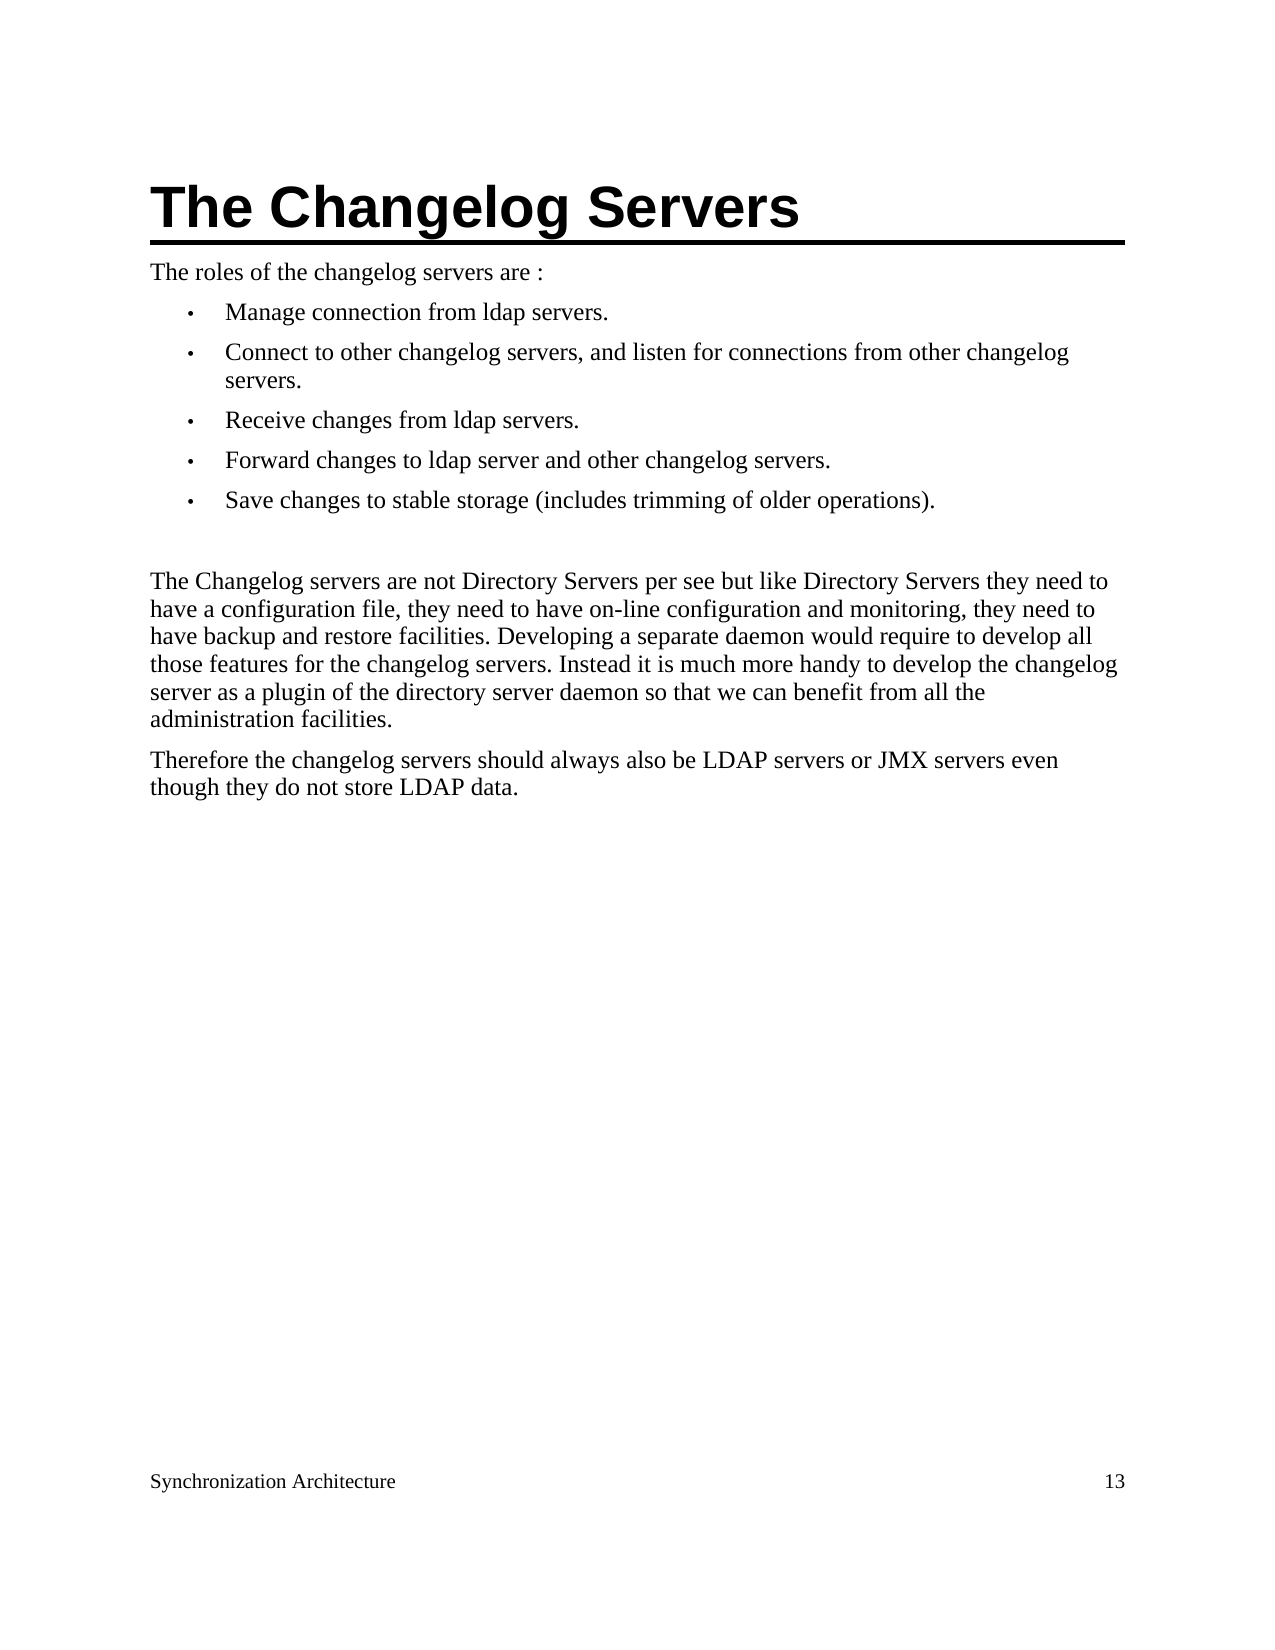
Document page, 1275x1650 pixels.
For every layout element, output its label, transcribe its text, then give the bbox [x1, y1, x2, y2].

list Forward changes to ldap server and other changelog servers. [187, 446, 1125, 474]
text Therefore the changelog servers should always also be LDAP servers or JMX servers even though they do not store LDAP data. [150, 746, 1125, 801]
subtitle The Changelog Servers [150, 175, 1125, 240]
list Connect to other changelog servers, and listen for connections from other changelog servers. [187, 338, 1125, 394]
list Save changes to stable storage (includes trimming of older operations). [187, 487, 1125, 514]
list Manage connection from ldap servers. [187, 298, 1125, 326]
list Receive changes from ldap servers. [187, 406, 1125, 434]
text The roles of the changelog servers are : [150, 258, 1125, 286]
text The Changelog servers are not Directory Servers per see but like Directory Servers they need to have a configuration file, they need to have on-line configuration and monitoring, they need to have backup and restore facilities. Developing a separate daemon would require to develop all those features for the changelog servers. Instead it is much more handy to develop the changelog server as a plugin of the directory server daemon so that we can benefit from all the administration facilities. [150, 567, 1125, 733]
